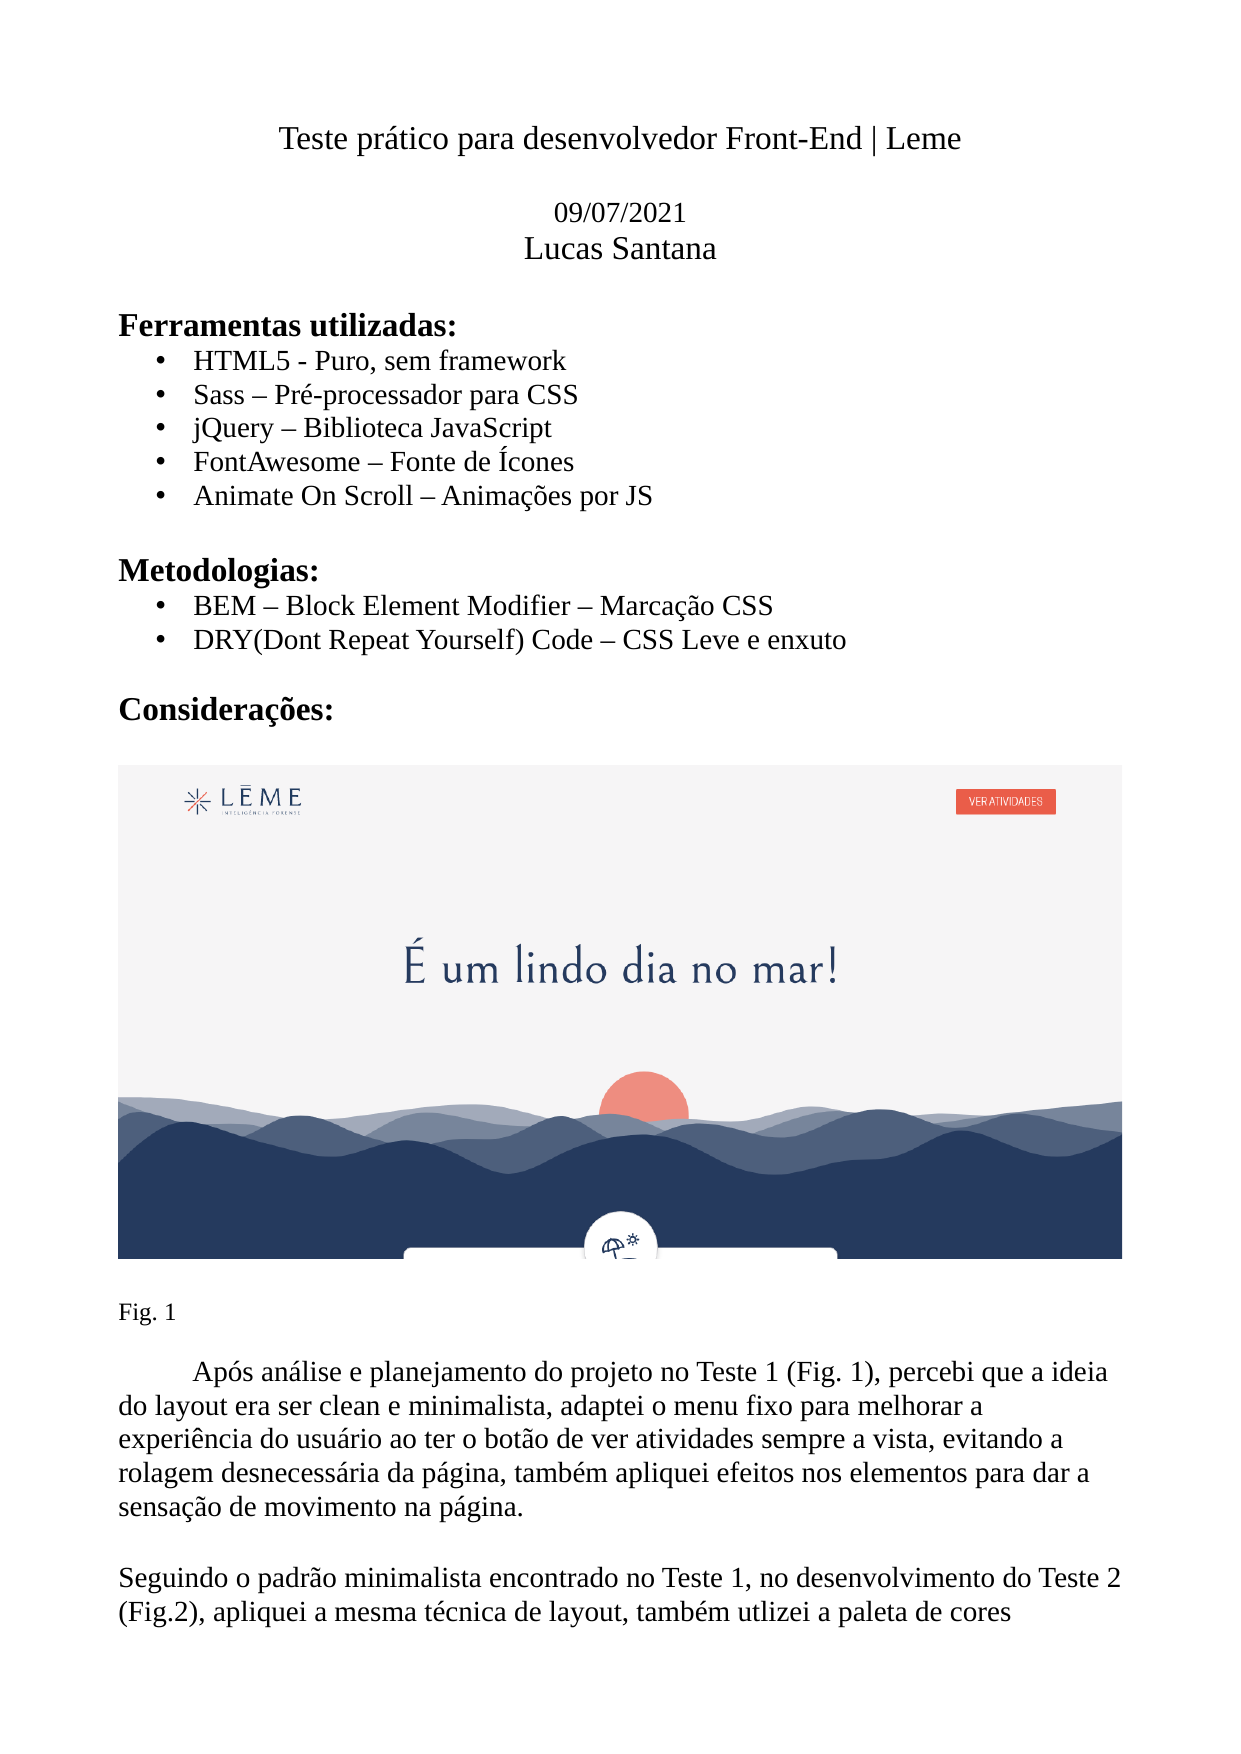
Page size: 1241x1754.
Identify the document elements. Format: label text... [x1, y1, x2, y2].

text Metodologias: [118, 550, 1122, 588]
text 09/07/2021 [118, 195, 1122, 228]
text Após análise e planejamento do projeto no Teste 1 (Fig. 1), percebi que a ideia do layout era ser clean e minimalista, adaptei o menu fixo para melhorar a experiência do usuário ao ter o botão de ver atividades sempre a vista, evitando a rolagem desnecessária da página, também apliquei efeitos nos elementos para dar a sensação de movimento na página. [118, 1354, 1122, 1522]
text Lucas Santana [118, 228, 1122, 267]
list HTML5 - Puro, sem framework [156, 343, 1122, 377]
list Sass – Pré-processador para CSS [156, 377, 1122, 411]
text Seguindo o padrão minimalista encontrado no Teste 1, no desenvolvimento do Teste 2 (Fig.2), apliquei a mesma técnica de layout, também utlizei a paleta de cores [118, 1561, 1122, 1628]
list DRY(Dont Repeat Yourself) Code – CSS Leve e enxuto [156, 622, 1122, 656]
list jQuery – Biblioteca JavaScript [156, 411, 1122, 444]
text Fig. 1 [118, 1297, 1122, 1326]
list Animate On Scroll – Animações por JS [156, 478, 1122, 512]
list BEM – Block Element Modifier – Marcação CSS [156, 588, 1122, 622]
list FontAwesome – Fonte de Ícones [156, 444, 1122, 478]
text Considerações: [118, 689, 1122, 727]
text Teste prático para desenvolvedor Front-End | Leme [118, 118, 1122, 156]
picture [118, 765, 1123, 1259]
text Ferramentas utilizadas: [118, 305, 1122, 343]
